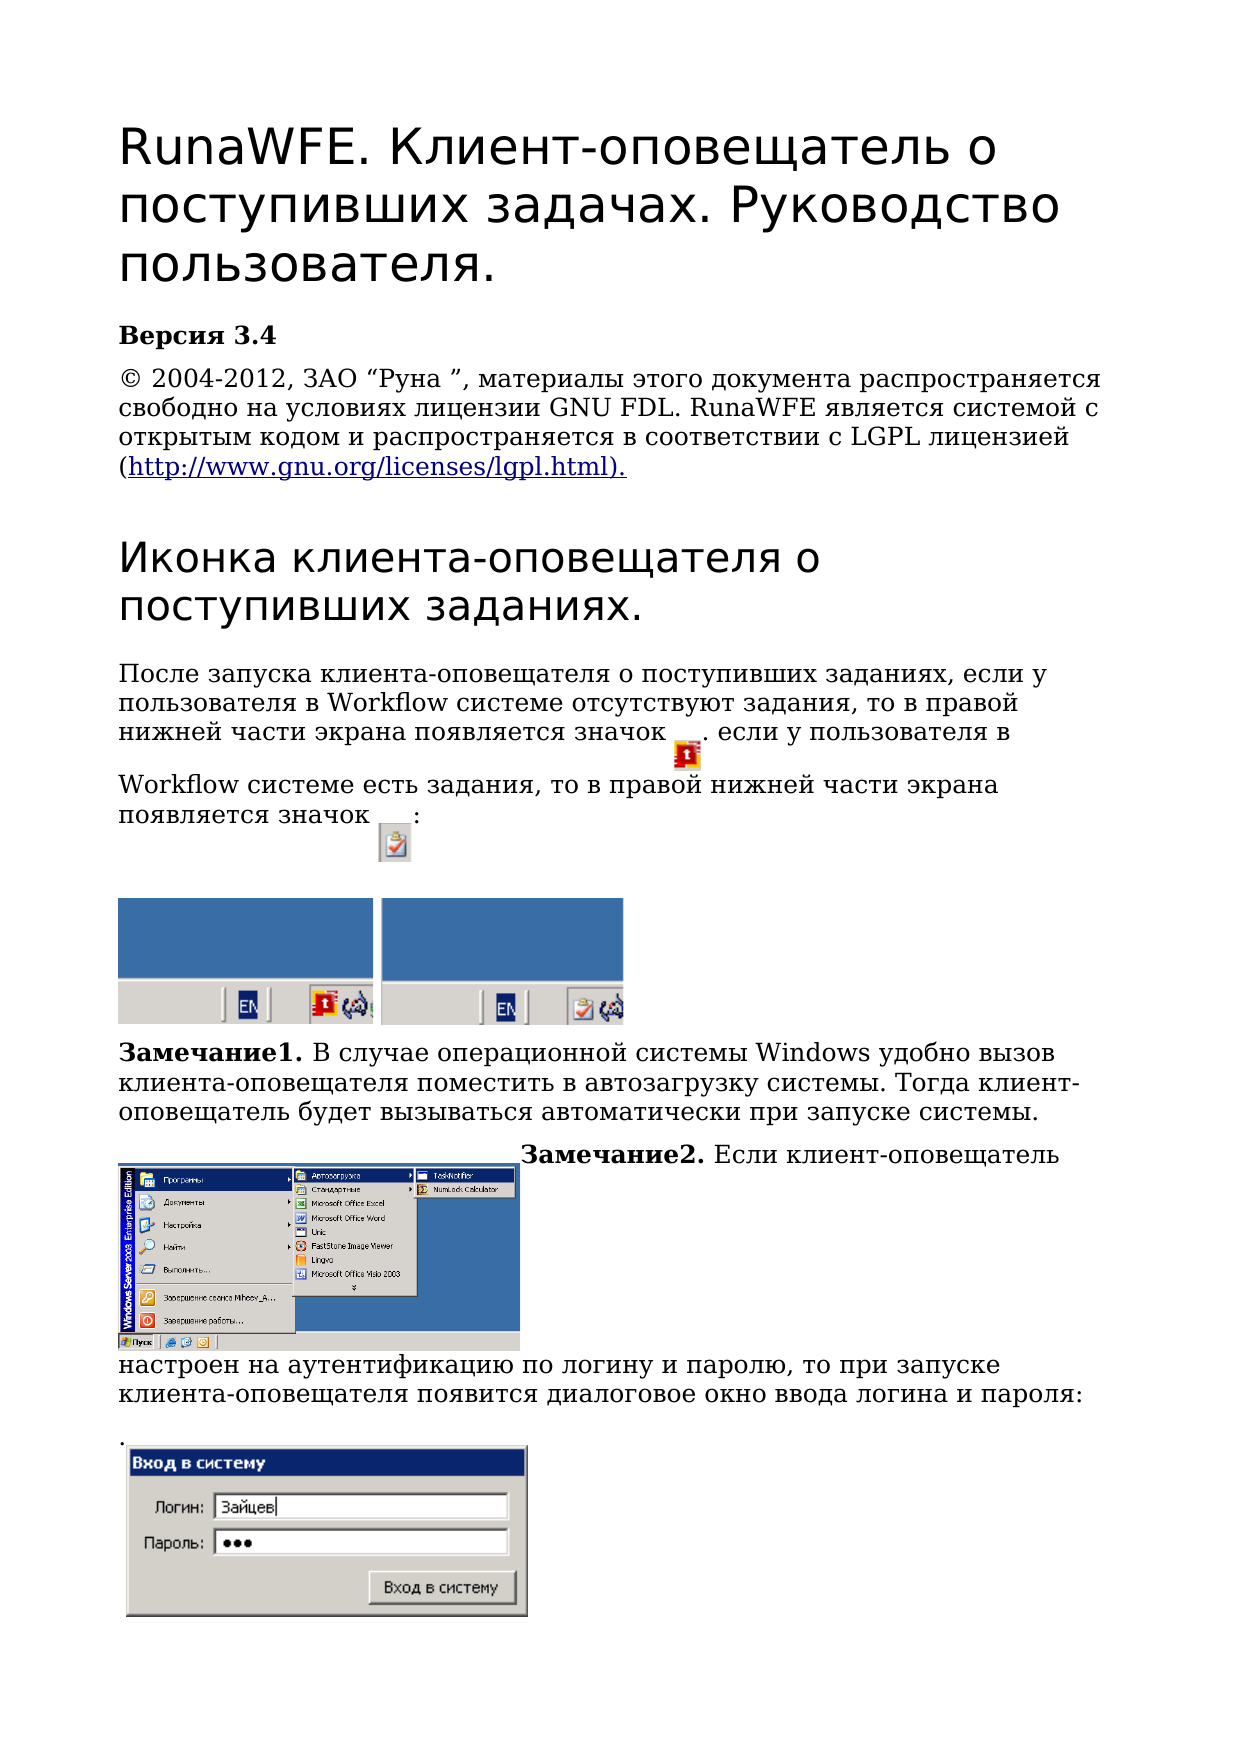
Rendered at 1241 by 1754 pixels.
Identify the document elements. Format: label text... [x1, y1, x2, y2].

picture [381, 898, 624, 1025]
subtitle RunaWFE. Клиент-оповещатель о поступивших задачах. Руководство пользователя. [118, 118, 1122, 293]
text . [118, 1422, 1122, 1617]
text Замечание2. Если клиент-оповещатель настроен на аутентификацию по логину и паролю, то при запуске клиента-оповещателя появится диалоговое окно ввода логина и пароля: [118, 1139, 1122, 1409]
picture [674, 740, 702, 771]
picture [378, 823, 413, 862]
picture [118, 898, 374, 1024]
text © 2004-2012, ЗАО “Руна ”, материалы этого документа распространяется свободно на условиях лицензии GNU FDL. RunaWFE является системой с открытым кодом и распространяется в соответствии с LGPL лицензией (http://www.gnu.org/licenses/lgpl.html). [118, 364, 1122, 481]
picture [118, 1163, 521, 1351]
text Замечание1. В случае операционной системы Windows удобно вызов клиента-оповещателя поместить в автозагрузку системы. Тогда клиент-оповещатель будет вызываться автоматически при запуске системы. [118, 1038, 1122, 1126]
subtitle Иконка клиента-оповещателя о поступивших заданиях. [118, 533, 1122, 631]
text После запуска клиента-оповещателя о поступивших заданиях, если у пользователя в Workflow системе отсутствуют задания, то в правой нижней части экрана появляется значок . если у пользователя в Workflow системе есть задания, то в правой нижней части экрана появляется значок : [118, 659, 1122, 862]
text Версия 3.4 [118, 321, 1122, 351]
picture [126, 1445, 528, 1617]
